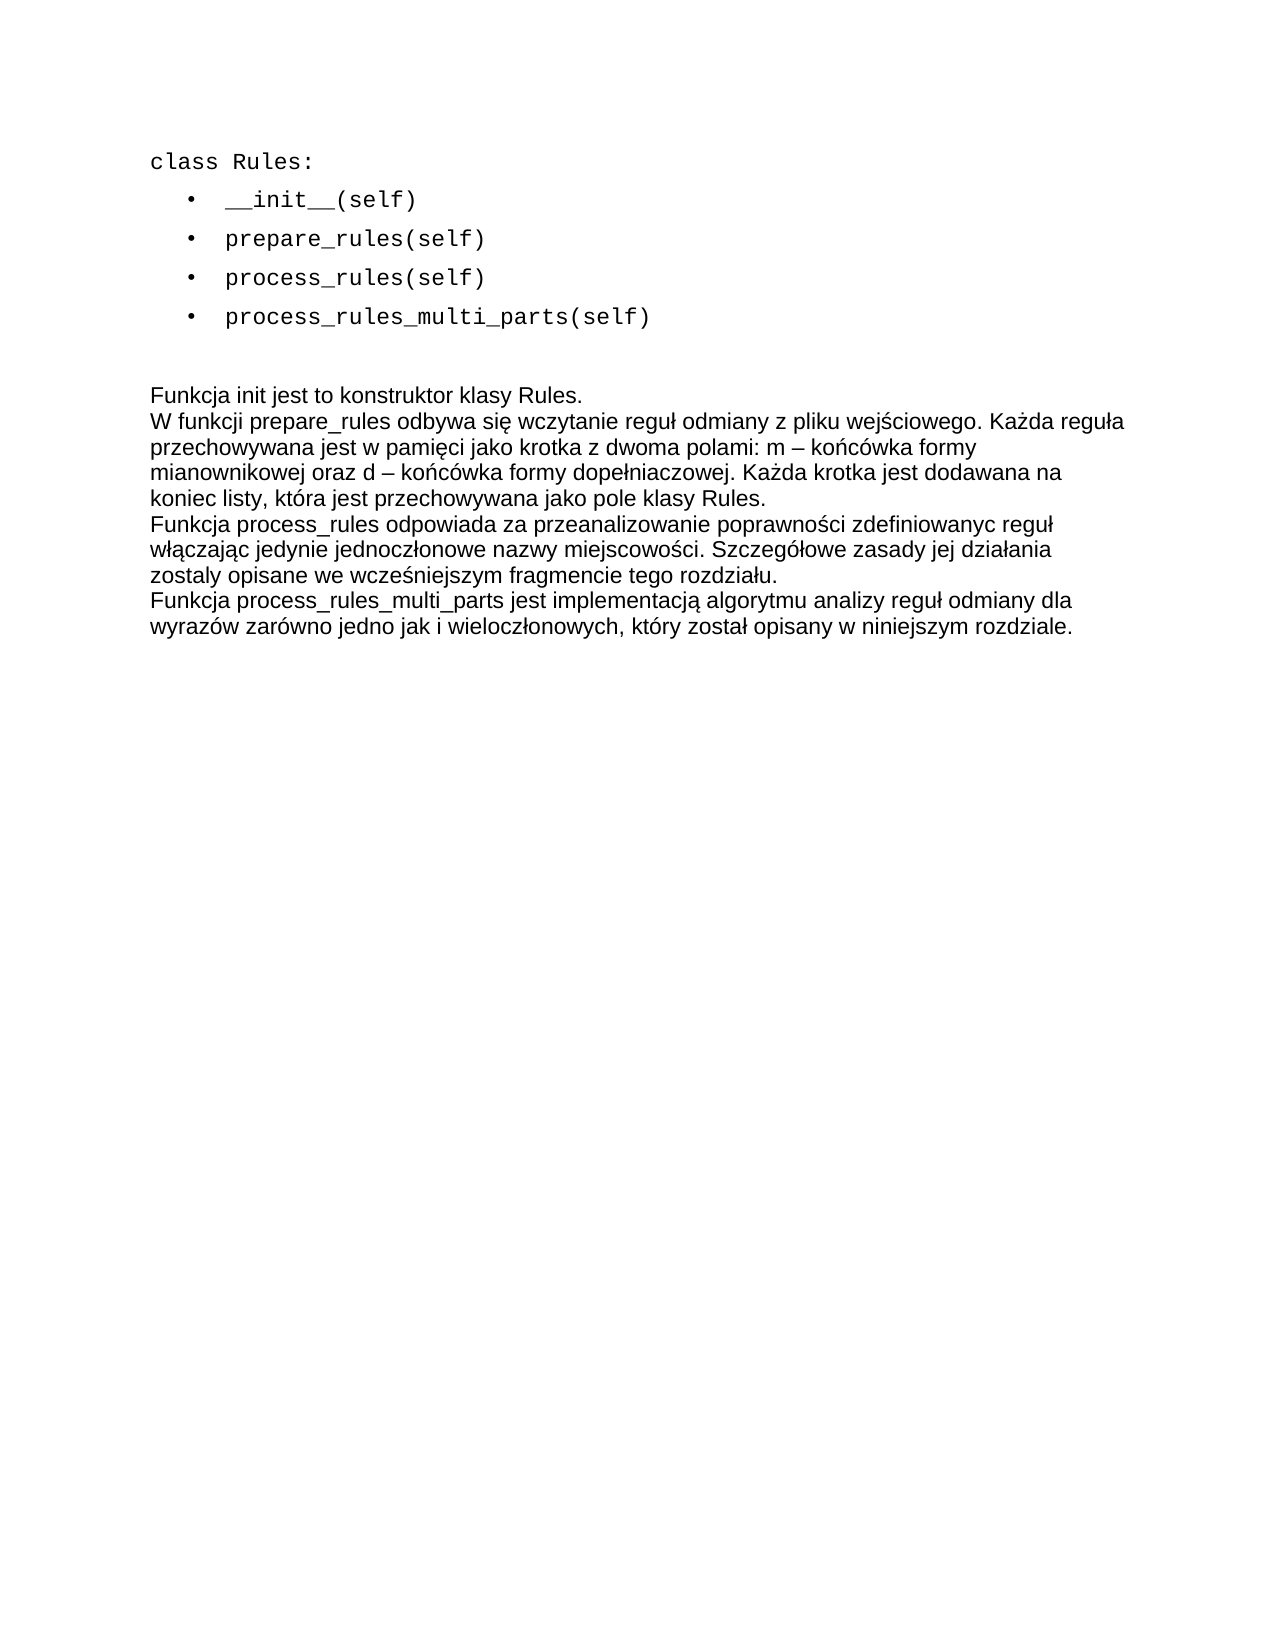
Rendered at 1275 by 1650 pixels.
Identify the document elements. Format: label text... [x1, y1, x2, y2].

text Funkcja process_rules_multi_parts jest implementacją algorytmu analizy reguł odmiany dla wyrazów zarówno jedno jak i wieloczłonowych, który został opisany w niniejszym rozdziale. [150, 588, 1125, 639]
list __init__(self) [187, 189, 1125, 215]
text Funkcja process_rules odpowiada za przeanalizowanie poprawności zdefiniowanyc reguł włączając jedynie jednoczłonowe nazwy miejscowości. Szczegółowe zasady jej działania zostaly opisane we wcześniejszym fragmencie tego rozdziału. [150, 511, 1125, 588]
list process_rules_multi_parts(self) [187, 305, 1125, 331]
list prepare_rules(self) [187, 228, 1125, 254]
text class Rules: [150, 150, 1125, 176]
text W funkcji prepare_rules odbywa się wczytanie reguł odmiany z pliku wejściowego. Każda reguła przechowywana jest w pamięci jako krotka z dwoma polami: m – końcówka formy mianownikowej oraz d – końcówka formy dopełniaczowej. Każda krotka jest dodawana na koniec listy, która jest przechowywana jako pole klasy Rules. [150, 409, 1125, 511]
text Funkcja init jest to konstruktor klasy Rules. [150, 383, 1125, 409]
list process_rules(self) [187, 267, 1125, 292]
